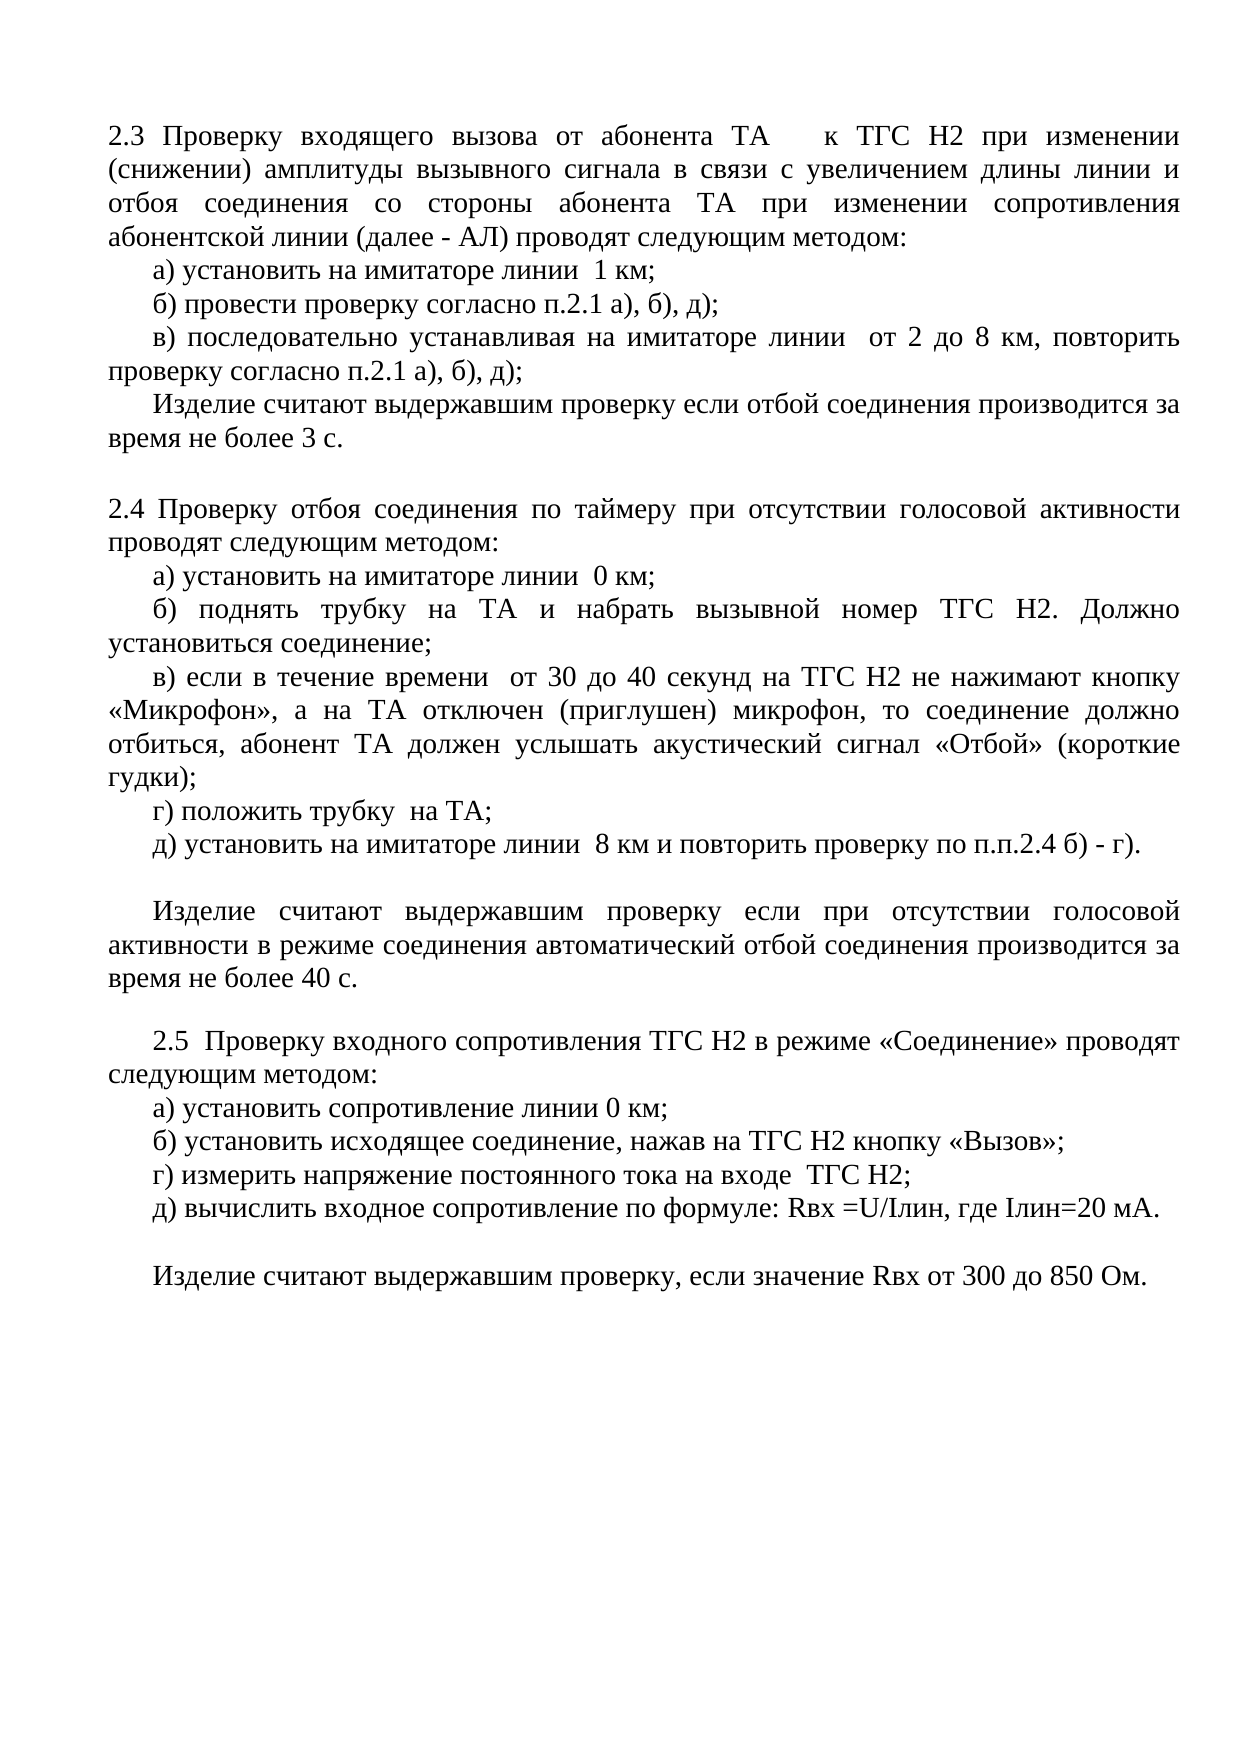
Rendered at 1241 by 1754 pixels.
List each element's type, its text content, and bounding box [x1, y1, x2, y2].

text Изделие считают выдержавшим проверку если при отсутствии голосовой активности в режиме соединения автоматический отбой соединения производится за время не более 40 с. [108, 893, 1181, 994]
text б) поднять трубку на ТА и набрать вызывной номер ТГС Н2. Должно установиться соединение; [108, 592, 1181, 659]
text а) установить на имитаторе линии 1 км; [108, 252, 1181, 286]
text б) установить исходящее соединение, нажав на ТГС Н2 кнопку «Вызов»; [108, 1123, 1181, 1157]
text а) установить на имитаторе линии 0 км; [108, 558, 1181, 592]
text г) измерить напряжение постоянного тока на входе ТГС Н2; [108, 1157, 1181, 1191]
text в) если в течение времени от 30 до 40 секунд на ТГС Н2 не нажимают кнопку «Микрофон», а на ТА отключен (приглушен) микрофон, то соединение должно отбиться, абонент ТА должен услышать акустический сигнал «Отбой» (короткие гудки); [108, 659, 1181, 793]
text д) установить на имитаторе линии 8 км и повторить проверку по п.п.2.4 б) - г). [108, 826, 1181, 860]
text б) провести проверку согласно п.2.1 а), б), д); [108, 286, 1181, 319]
text 2.5 Проверку входного сопротивления ТГС Н2 в режиме «Соединение» проводят следующим методом: [108, 1023, 1181, 1090]
subtitle 2.3 Проверку входящего вызова от абонента ТА к ТГС Н2 при изменении (снижении) амплитуды вызывного сигнала в связи с увеличением длины линии и отбоя соединения со стороны абонента ТА при изменении сопротивления абонентской линии (далее - АЛ) проводят следующим методом: [108, 118, 1181, 252]
text Изделие считают выдержавшим проверку, если значение Rвх от 300 до 850 Ом. [108, 1258, 1181, 1291]
text в) последовательно устанавливая на имитаторе линии от 2 до 8 км, повторить проверку согласно п.2.1 а), б), д); [108, 319, 1181, 386]
text Изделие считают выдержавшим проверку если отбой соединения производится за время не более 3 с. [108, 386, 1181, 453]
text д) вычислить входное сопротивление по формуле: Rвх =U/Iлин, где Iлин=20 мА. [108, 1191, 1181, 1224]
subtitle 2.4 Проверку отбоя соединения по таймеру при отсутствии голосовой активности проводят следующим методом: [108, 491, 1181, 558]
text г) положить трубку на ТА; [108, 793, 1181, 826]
text а) установить сопротивление линии 0 км; [108, 1090, 1181, 1123]
